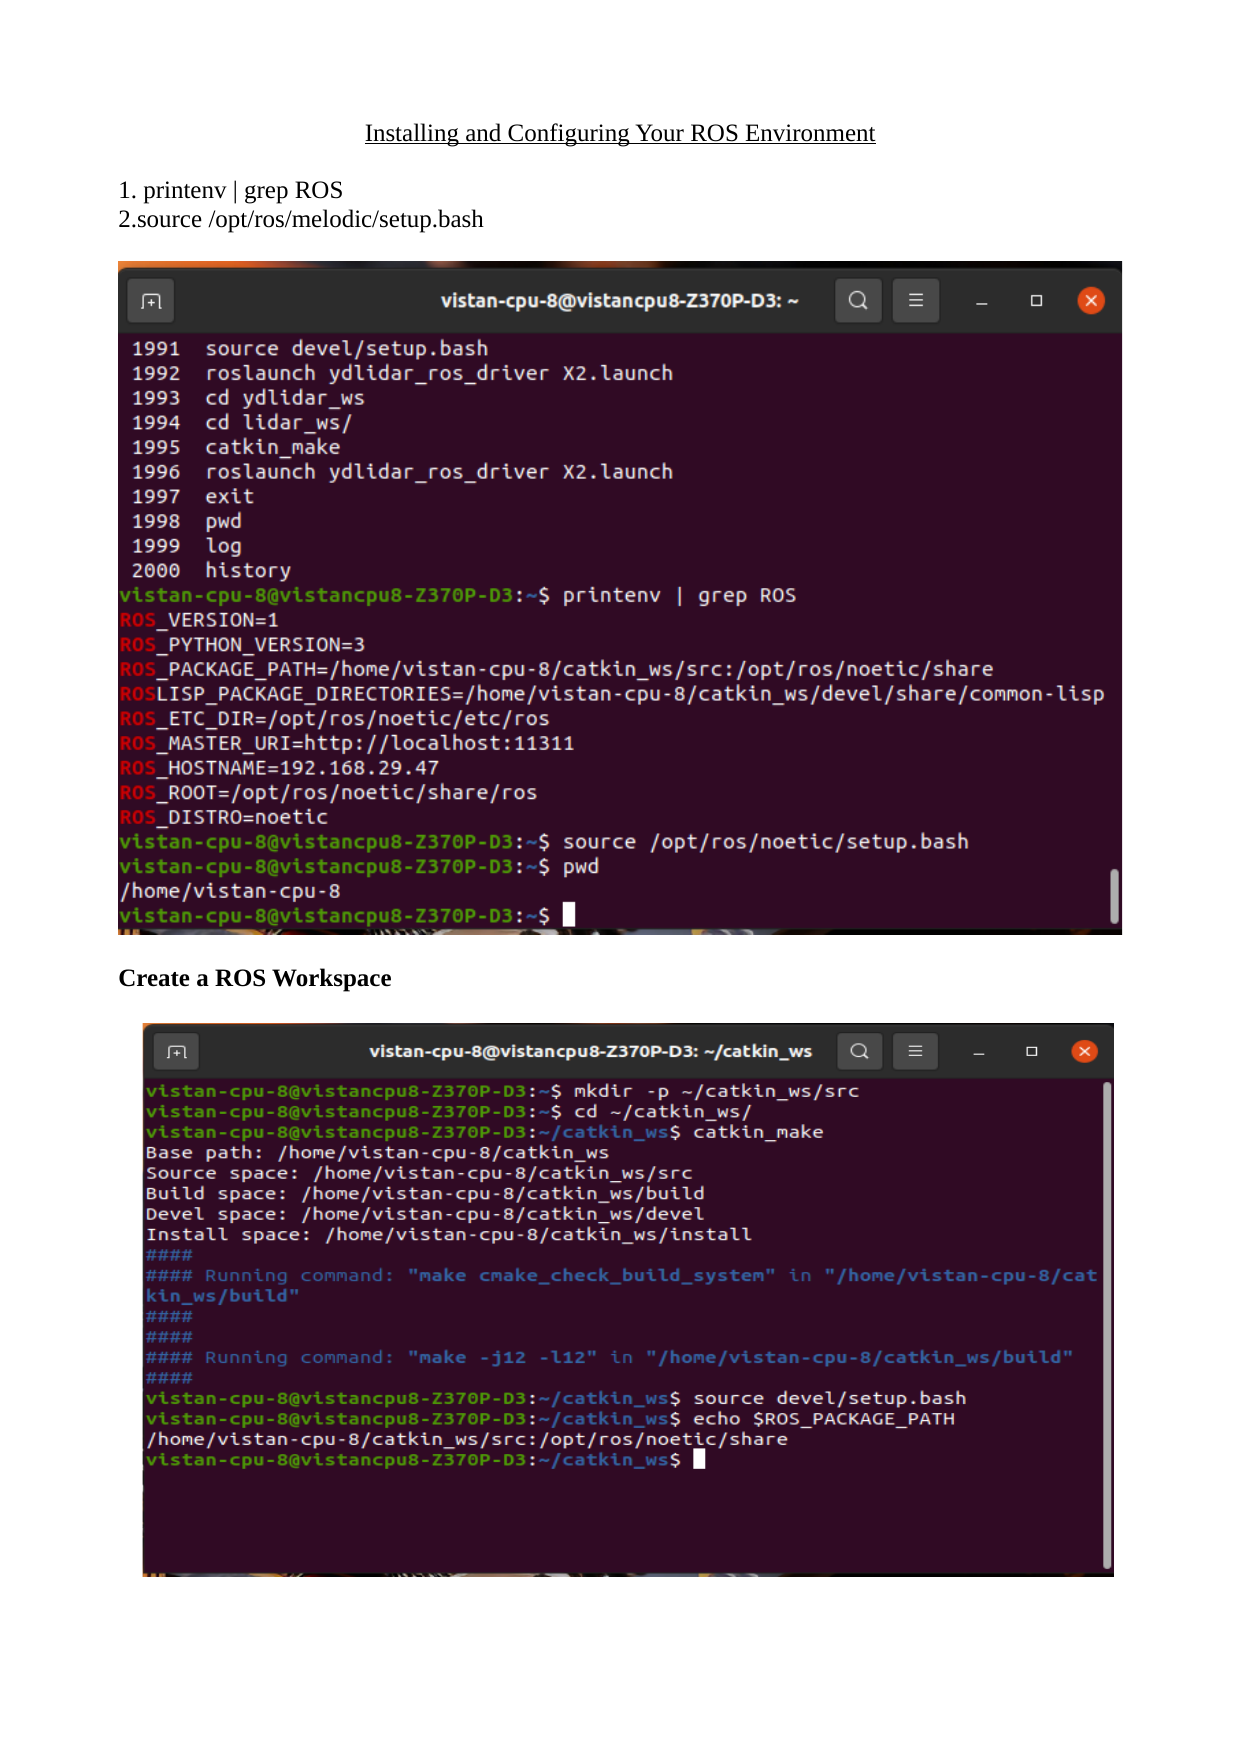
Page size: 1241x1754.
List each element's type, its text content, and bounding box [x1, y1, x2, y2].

text 2.source /opt/ros/melodic/setup.bash [118, 204, 1122, 233]
picture [142, 1023, 1114, 1577]
text Installing and Configuring Your ROS Environment [118, 118, 1122, 147]
picture [118, 261, 1123, 935]
text 1. printenv | grep ROS [118, 176, 1122, 204]
text Create a ROS Workspace [118, 963, 1122, 992]
